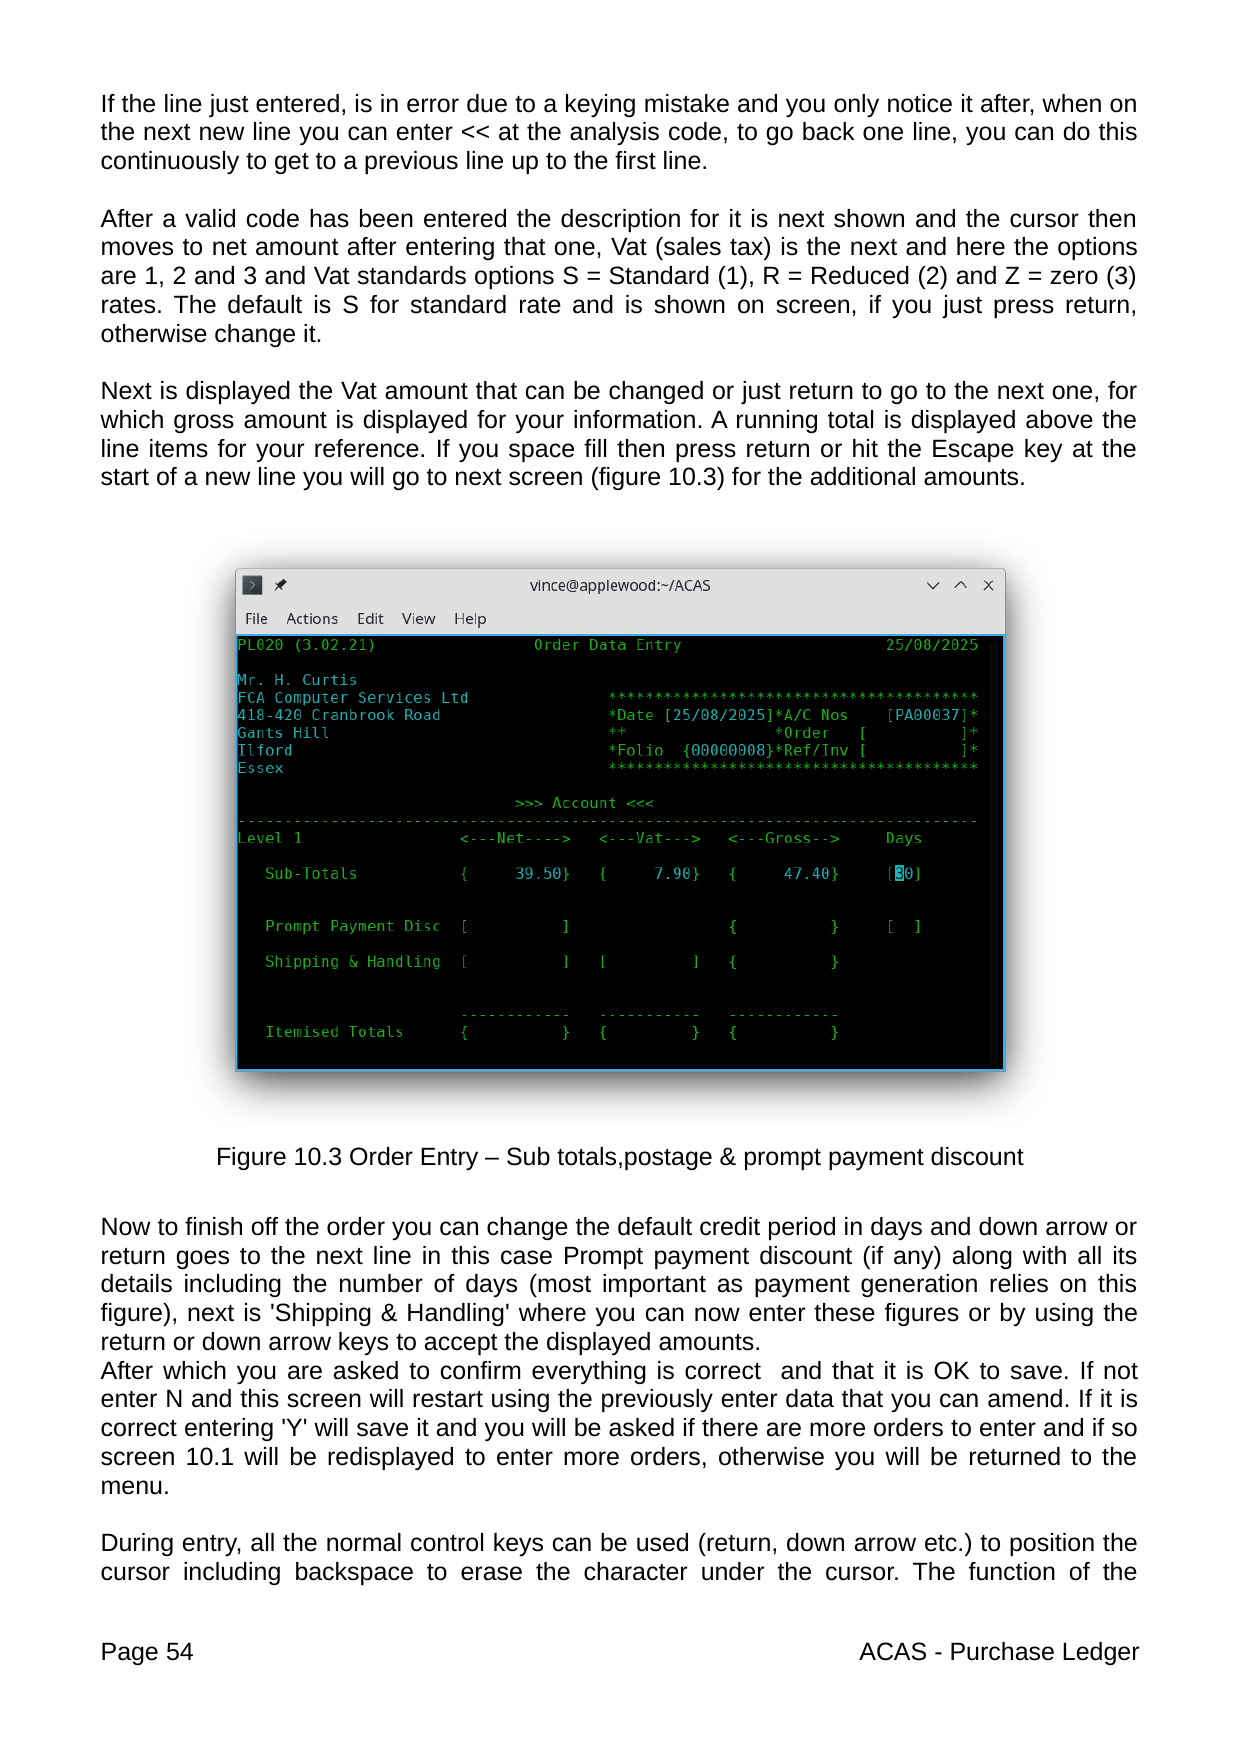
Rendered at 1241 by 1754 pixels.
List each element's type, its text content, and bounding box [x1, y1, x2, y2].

text If the line just entered, is in error due to a keying mistake and you only notice it after, when on the next new line you can enter << at the analysis code, to go back one line, you can do this continuously to get to a previous line up to the first line. [100, 88, 1140, 175]
text During entry, all the normal control keys can be used (return, down arrow etc.) to position the cursor including backspace to erase the character under the cursor. The function of the [100, 1528, 1140, 1586]
text After a valid code has been entered the description for it is next shown and the cursor then moves to net amount after entering that one, Vat (sales tax) is the next and here the options are 1, 2 and 3 and Vat standards options S = Standard (1), R = Reduced (2) and Z = zero (3) rates. The default is S for standard rate and is shown on screen, if you just press return, otherwise change it. [100, 203, 1140, 347]
text Now to finish off the order you can change the default credit period in days and down arrow or return goes to the next line in this case Prompt payment discount (if any) along with all its details including the number of days (most important as payment generation relies on this figure), next is 'Shipping & Handling' where you can now enter these figures or by using the return or down arrow keys to accept the displayed amounts. [100, 1212, 1140, 1356]
text After which you are asked to confirm everything is correct and that it is OK to save. If not enter N and this screen will restart using the previously enter data that you can amend. If it is correct entering 'Y' will save it and you will be asked if there are more orders to enter and if so screen 10.1 will be redisplayed to enter more orders, otherwise you will be returned to the menu. [100, 1356, 1140, 1499]
text Figure 10.3 Order Entry – Sub totals,postage & prompt payment discount [100, 545, 1140, 1171]
picture [176, 519, 1065, 1142]
text Next is displayed the Vat amount that can be changed or just return to go to the next one, for which gross amount is displayed for your information. A running total is displayed above the line items for your reference. If you space fill then press return or hit the Escape key at the start of a new line you will go to next screen (figure 10.3) for the additional amounts. [100, 376, 1140, 491]
